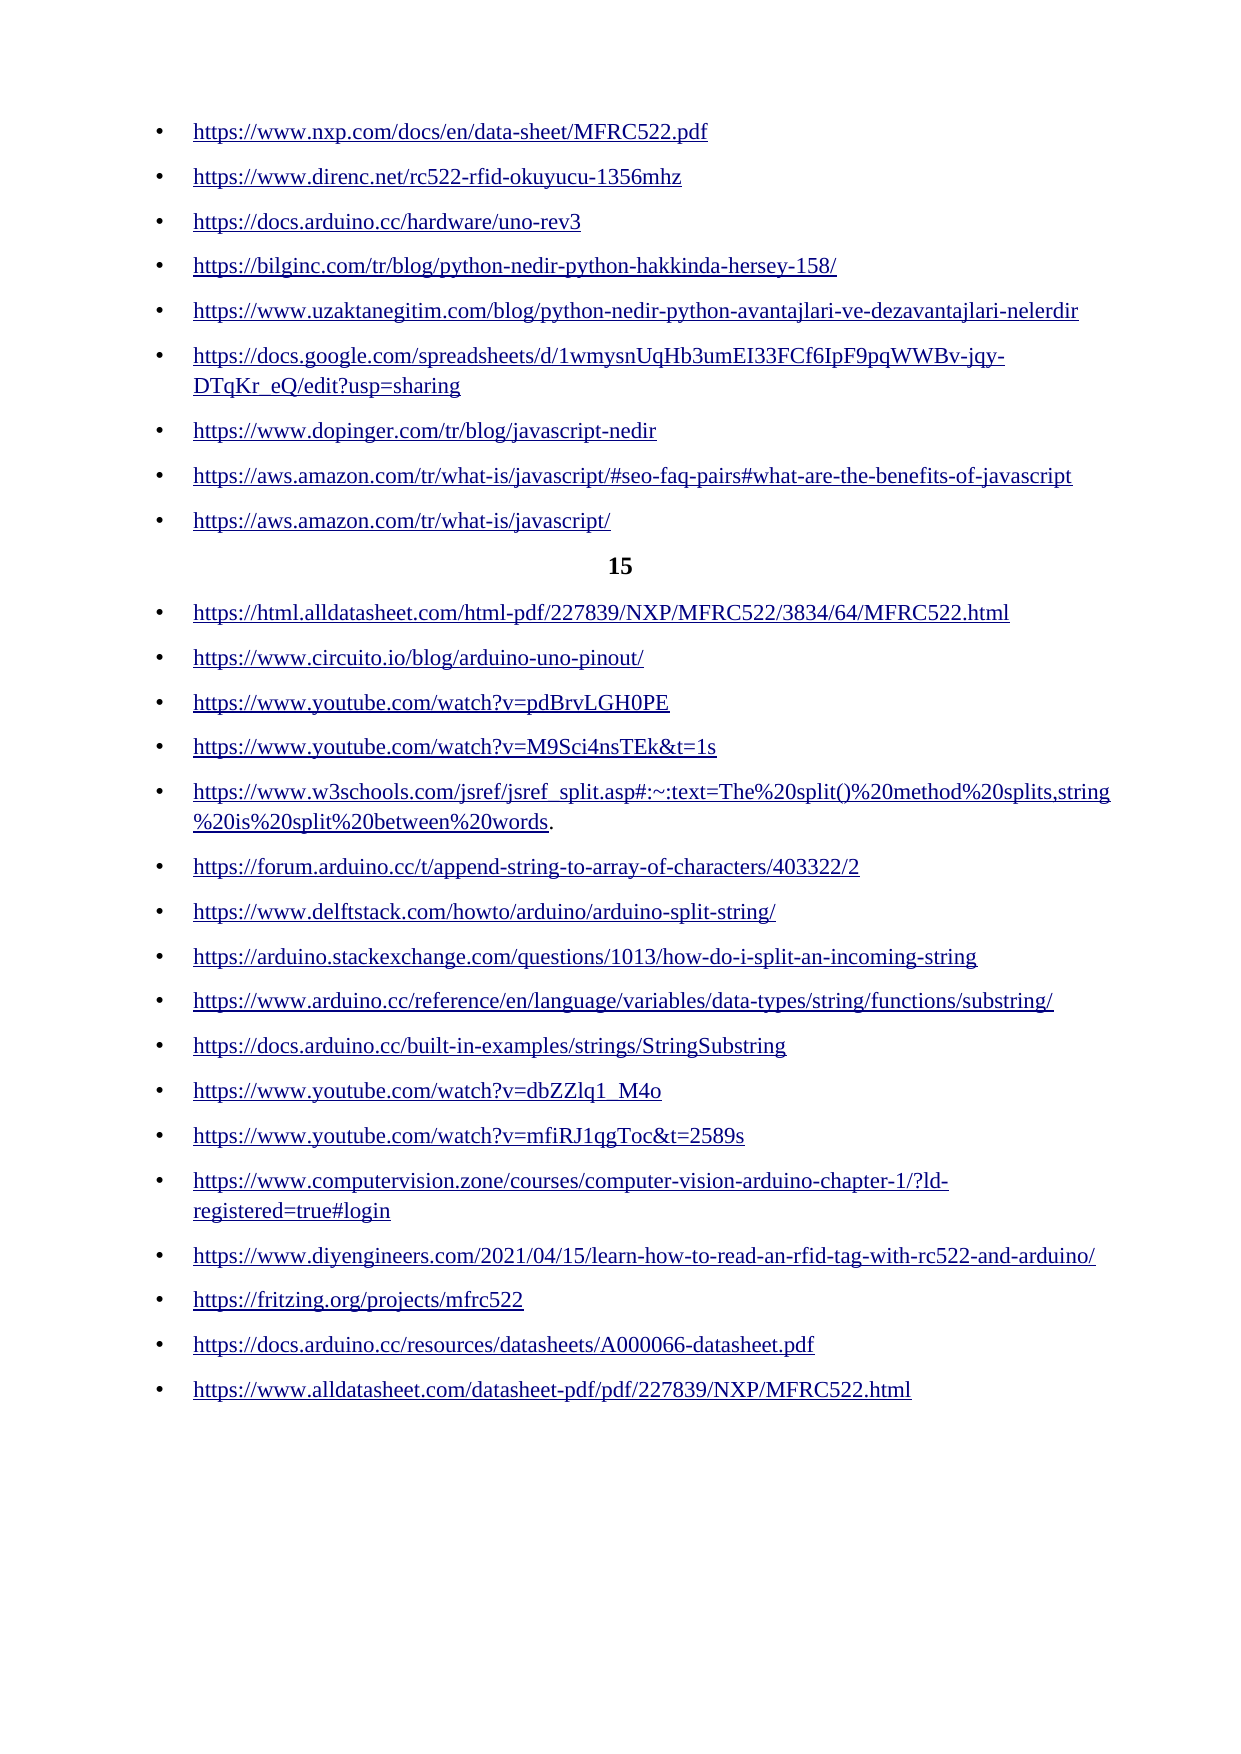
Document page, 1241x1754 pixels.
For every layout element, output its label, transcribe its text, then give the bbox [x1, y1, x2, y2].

list https://www.alldatasheet.com/datasheet-pdf/pdf/227839/NXP/MFRC522.html [156, 1376, 1122, 1402]
list https://www.nxp.com/docs/en/data-sheet/MFRC522.pdf [156, 118, 1122, 144]
list https://aws.amazon.com/tr/what-is/javascript/ [156, 507, 1122, 533]
list https://www.dopinger.com/tr/blog/javascript-nedir [156, 417, 1122, 443]
list https://www.youtube.com/watch?v=M9Sci4nsTEk&t=1s [156, 733, 1122, 760]
list https://aws.amazon.com/tr/what-is/javascript/#seo-faq-pairs#what-are-the-benefits-of-javascript [156, 462, 1122, 488]
list https://www.computervision.zone/courses/computer-vision-arduino-chapter-1/?ld-registered=true#login [156, 1167, 1122, 1223]
list https://www.diyengineers.com/2021/04/15/learn-how-to-read-an-rfid-tag-with-rc522-and-arduino/ [156, 1242, 1122, 1268]
list https://docs.arduino.cc/hardware/uno-rev3 [156, 208, 1122, 234]
list https://docs.arduino.cc/resources/datasheets/A000066-datasheet.pdf [156, 1331, 1122, 1358]
list https://www.w3schools.com/jsref/jsref_split.asp#:~:text=The%20split()%20method%20splits,string%20is%20split%20between%20words. [156, 778, 1122, 835]
list https://bilginc.com/tr/blog/python-nedir-python-hakkinda-hersey-158/ [156, 252, 1122, 279]
list https://www.youtube.com/watch?v=dbZZlq1_M4o [156, 1077, 1122, 1103]
list https://www.delftstack.com/howto/arduino/arduino-split-string/ [156, 898, 1122, 924]
list https://html.alldatasheet.com/html-pdf/227839/NXP/MFRC522/3834/64/MFRC522.html [156, 599, 1122, 625]
list https://www.youtube.com/watch?v=pdBrvLGH0PE [156, 689, 1122, 715]
text 15 [118, 551, 1122, 580]
list https://www.direnc.net/rc522-rfid-okuyucu-1356mhz [156, 163, 1122, 189]
list https://fritzing.org/projects/mfrc522 [156, 1287, 1122, 1313]
list https://www.uzaktanegitim.com/blog/python-nedir-python-avantajlari-ve-dezavantajlari-nelerdir [156, 297, 1122, 324]
list https://docs.arduino.cc/built-in-examples/strings/StringSubstring [156, 1032, 1122, 1059]
list https://www.youtube.com/watch?v=mfiRJ1qgToc&t=2589s [156, 1122, 1122, 1148]
list https://forum.arduino.cc/t/append-string-to-array-of-characters/403322/2 [156, 853, 1122, 879]
list https://arduino.stackexchange.com/questions/1013/how-do-i-split-an-incoming-string [156, 943, 1122, 969]
list https://www.circuito.io/blog/arduino-uno-pinout/ [156, 644, 1122, 670]
list https://docs.google.com/spreadsheets/d/1wmysnUqHb3umEI33FCf6IpF9pqWWBv-jqy-DTqKr_eQ/edit?usp=sharing [156, 342, 1122, 399]
list https://www.arduino.cc/reference/en/language/variables/data-types/string/functions/substring/ [156, 988, 1122, 1014]
